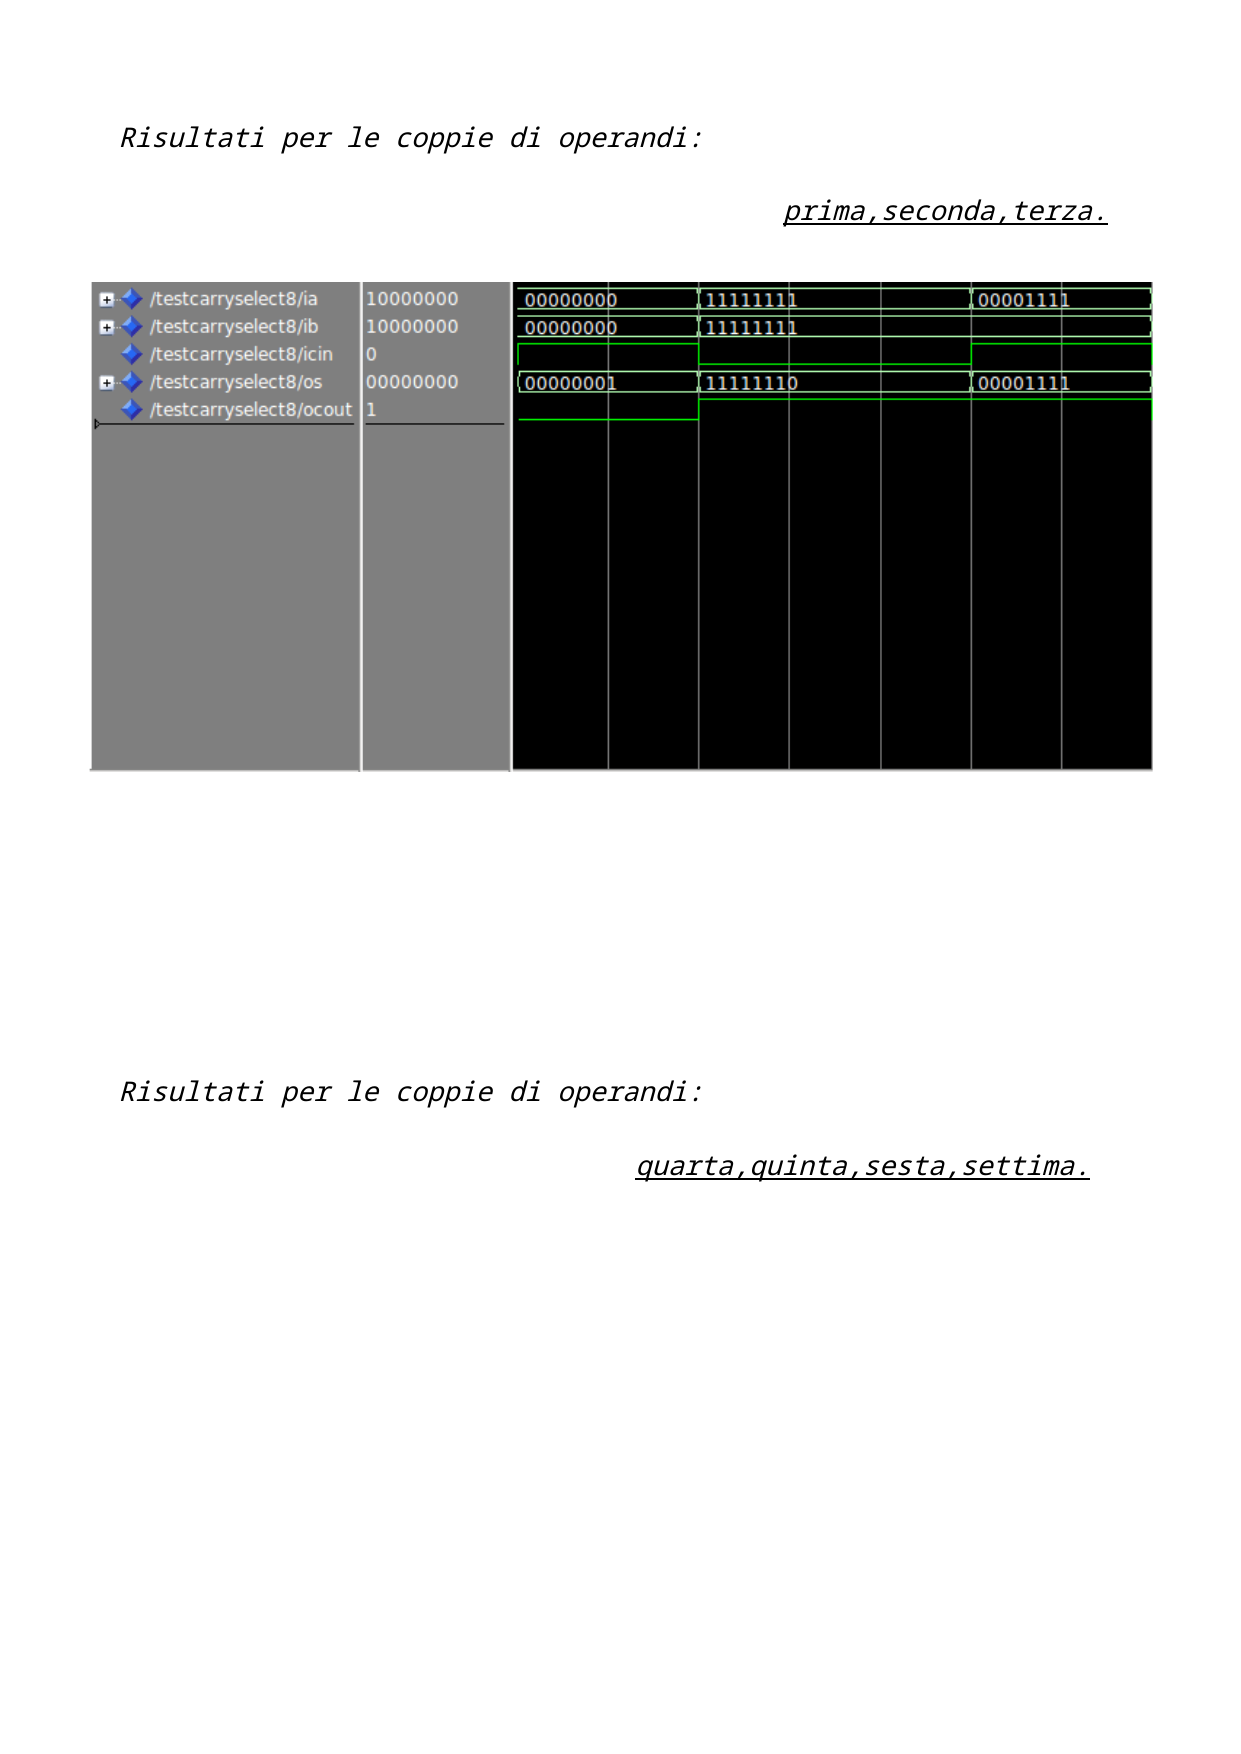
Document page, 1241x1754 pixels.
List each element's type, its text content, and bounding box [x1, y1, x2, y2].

text quarta,quinta,sesta,settima. [118, 1147, 1122, 1183]
text prima,seconda,terza. [118, 192, 1122, 229]
picture [89, 282, 1153, 772]
text Risultati per le coppie di operandi: [118, 1073, 1122, 1110]
text Risultati per le coppie di operandi: [118, 118, 1122, 155]
